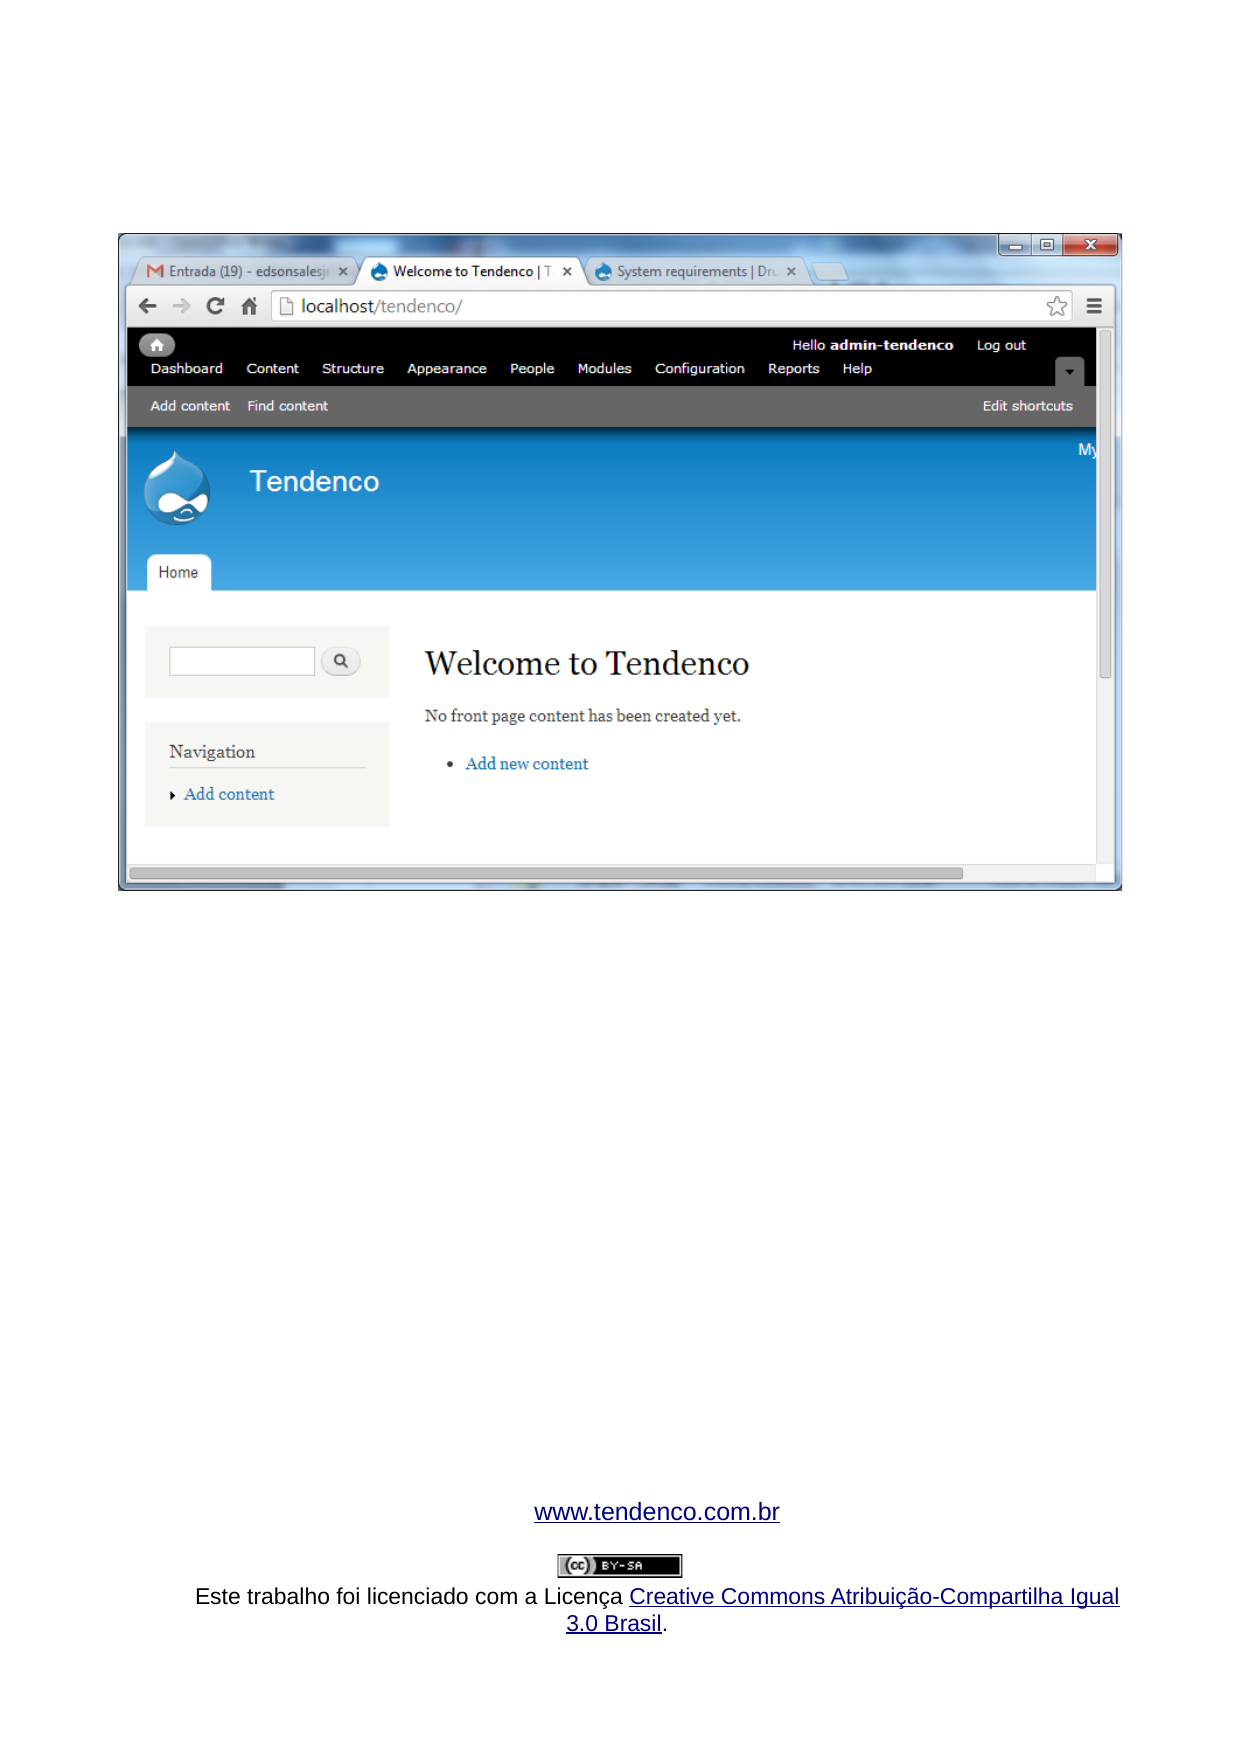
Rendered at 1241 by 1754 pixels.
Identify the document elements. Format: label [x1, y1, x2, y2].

picture [557, 1554, 683, 1578]
picture [118, 233, 1123, 891]
